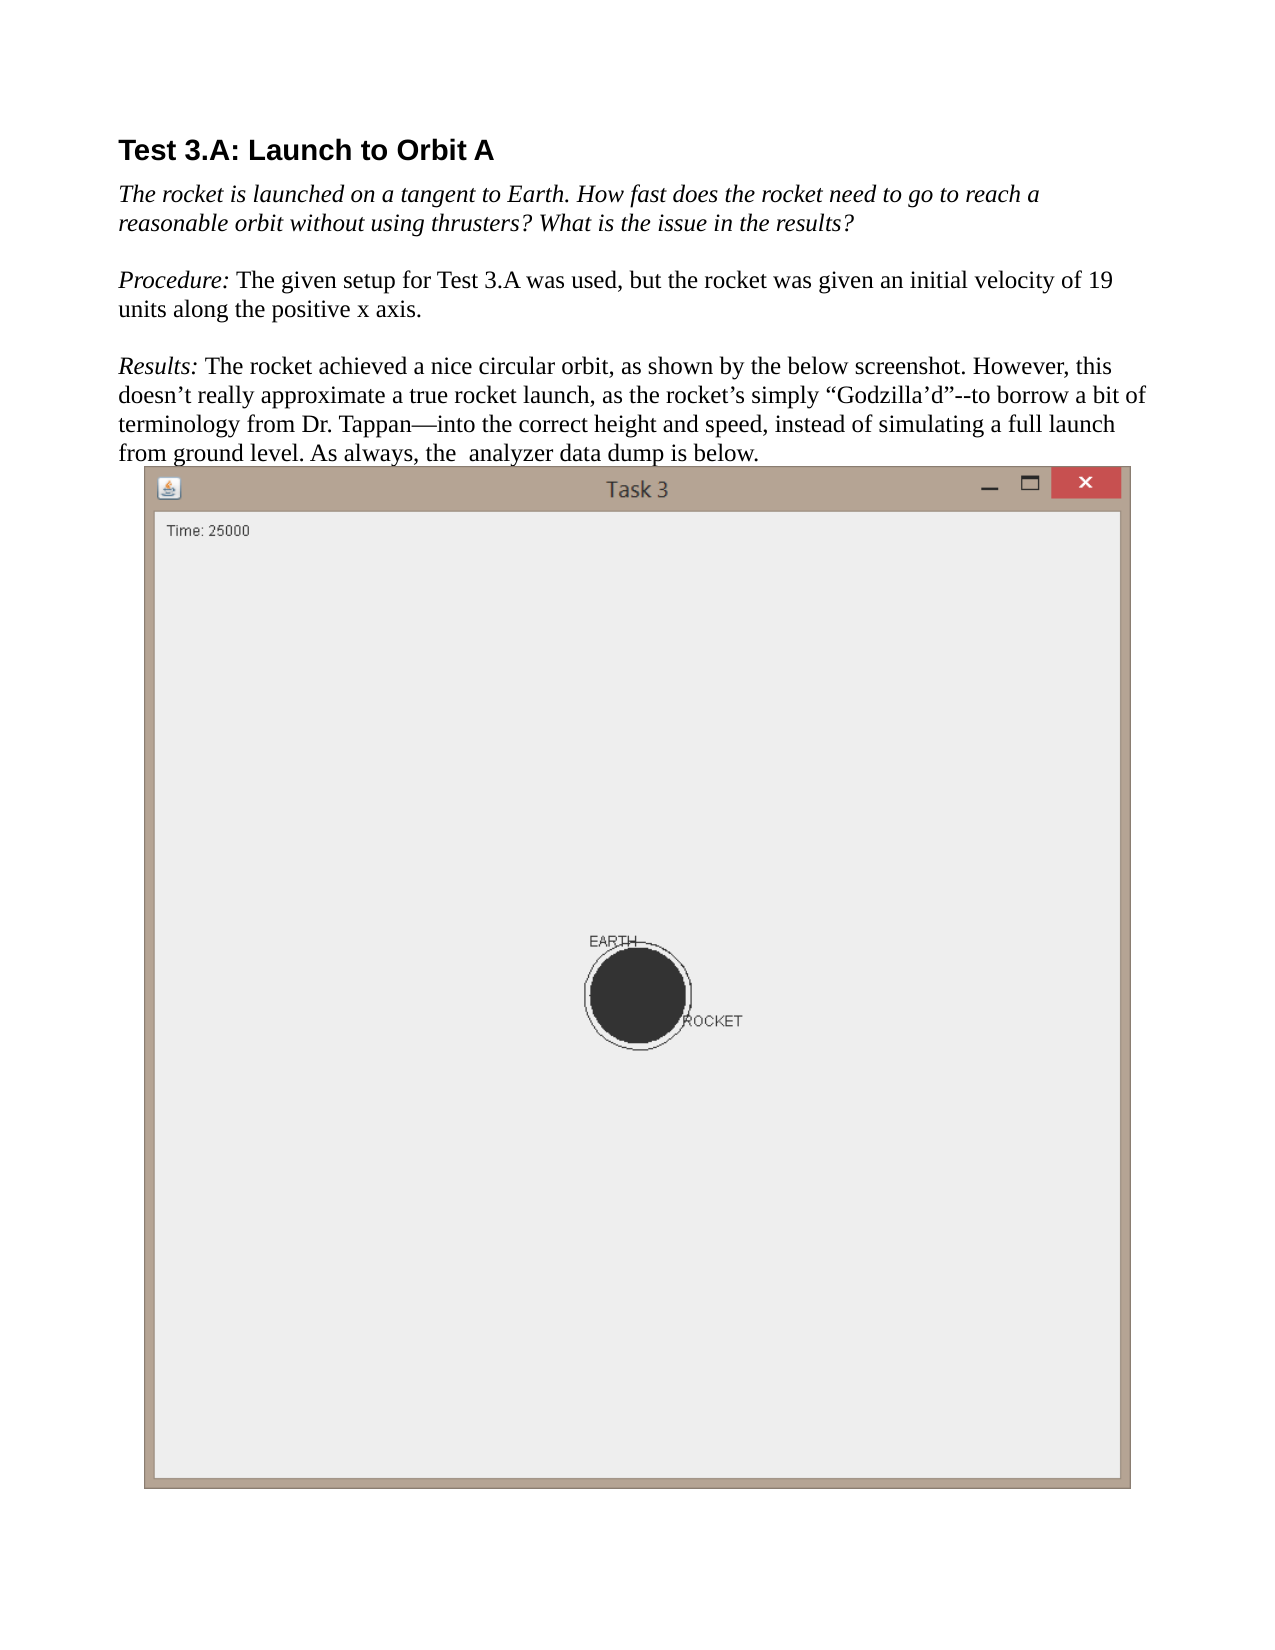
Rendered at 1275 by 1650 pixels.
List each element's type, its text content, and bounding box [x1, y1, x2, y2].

text Procedure: The given setup for Test 3.A was used, but the rocket was given an initial velocity of 19 units along the positive x axis. [118, 265, 1157, 323]
text The rocket is launched on a tangent to Earth. How fast does the rocket need to go to reach a reasonable orbit without using thrusters? What is the issue in the results? [118, 179, 1157, 236]
picture [144, 466, 1131, 1489]
subtitle Test 3.A: Launch to Orbit A [118, 133, 1157, 166]
text Results: The rocket achieved a nice circular orbit, as shown by the below screenshot. However, this doesn’t really approximate a true rocket launch, as the rocket’s simply “Godzilla’d”--to borrow a bit of terminology from Dr. Tappan—into the correct height and speed, instead of simulating a full launch from ground level. As always, the analyzer data dump is below. [118, 351, 1157, 466]
